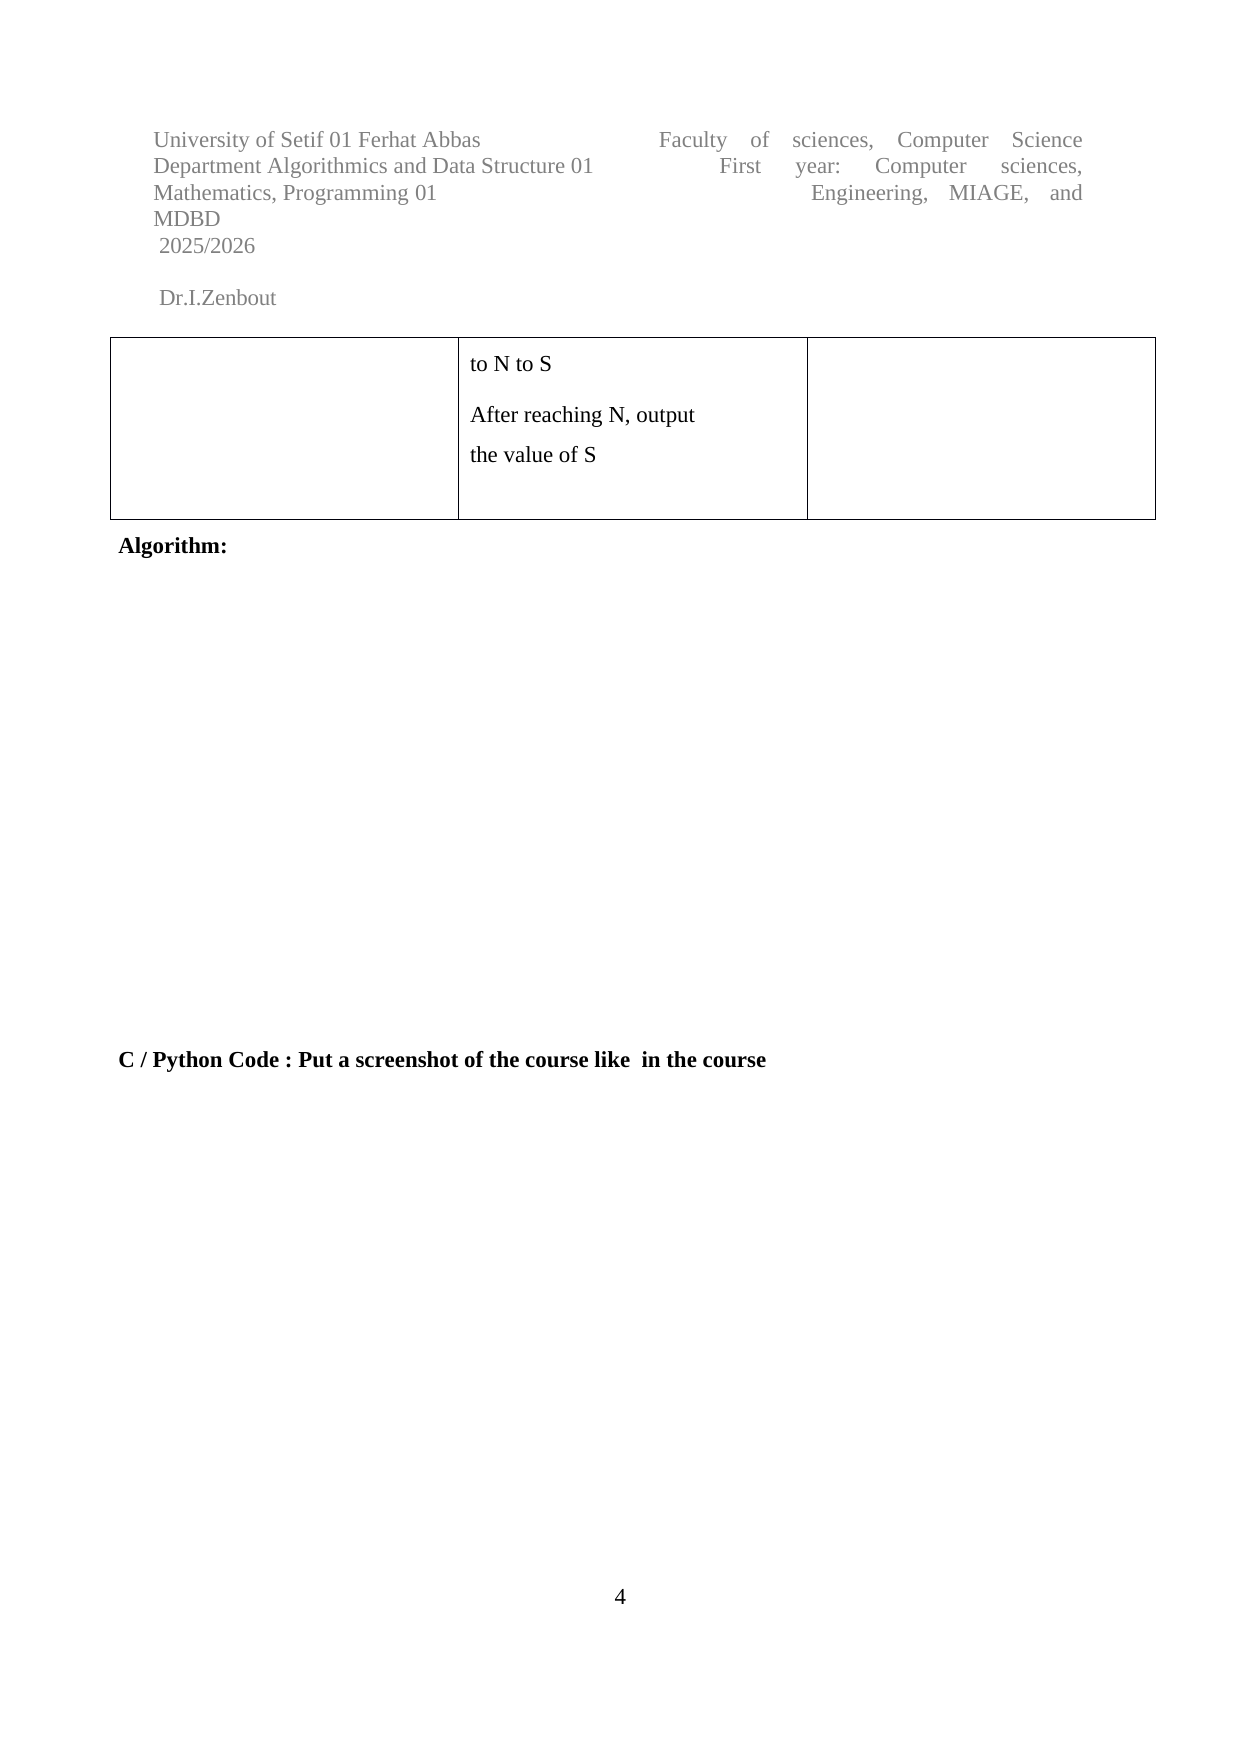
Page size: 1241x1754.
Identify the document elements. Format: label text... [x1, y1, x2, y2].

text Algorithm: [118, 532, 1026, 558]
table_cell [808, 338, 1155, 519]
table_cell [111, 338, 458, 519]
text C / Python Code : Put a screenshot of the course like in the course [118, 1046, 1026, 1073]
table_cell to N to S After reaching N, output the value of S [459, 338, 807, 519]
